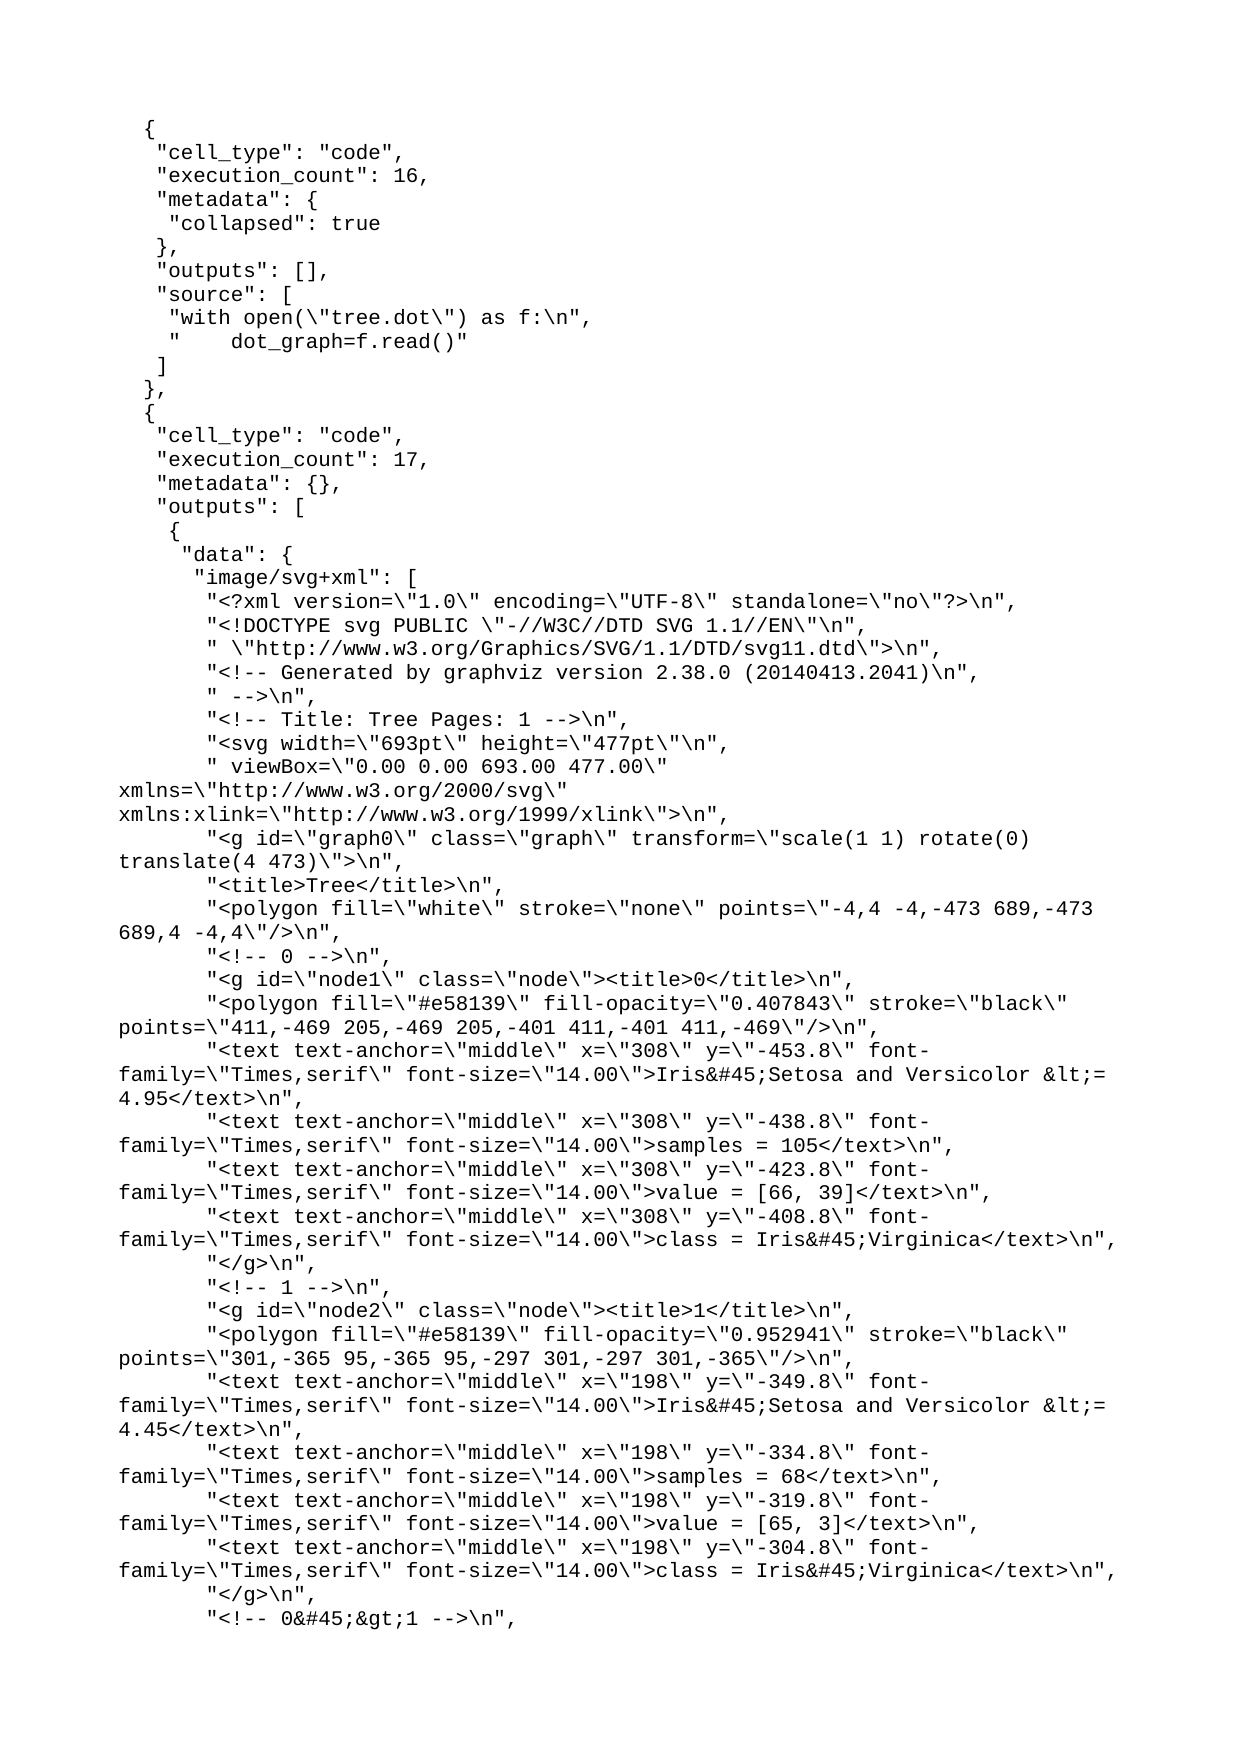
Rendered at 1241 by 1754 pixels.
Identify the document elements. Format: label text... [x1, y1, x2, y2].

text "<!-- 0&#45;&gt;1 -->\n", [118, 1608, 1122, 1631]
text " \"http://www.w3.org/Graphics/SVG/1.1/DTD/svg11.dtd\">\n", [118, 638, 1122, 662]
text "<!-- Generated by graphviz version 2.38.0 (20140413.2041)\n", [118, 662, 1122, 686]
text "<polygon fill=\"#e58139\" fill-opacity=\"0.952941\" stroke=\"black\" points=\"301,-365 95,-365 95,-297 301,-297 301,-365\"/>\n", [118, 1324, 1122, 1371]
text "execution_count": 16, [118, 165, 1122, 189]
text "<!-- 0 -->\n", [118, 946, 1122, 969]
text { [118, 402, 1122, 426]
text "collapsed": true [118, 213, 1122, 236]
text }, [118, 378, 1122, 402]
text "metadata": { [118, 189, 1122, 213]
text "source": [ [118, 284, 1122, 307]
text "<g id=\"graph0\" class=\"graph\" transform=\"scale(1 1) rotate(0) translate(4 473)\">\n", [118, 827, 1122, 875]
text "<polygon fill=\"white\" stroke=\"none\" points=\"-4,4 -4,-473 689,-473 689,4 -4,4\"/>\n", [118, 898, 1122, 946]
text "</g>\n", [118, 1253, 1122, 1277]
text "with open(\"tree.dot\") as f:\n", [118, 307, 1122, 331]
text "<g id=\"node2\" class=\"node\"><title>1</title>\n", [118, 1300, 1122, 1324]
text }, [118, 236, 1122, 260]
text ] [118, 354, 1122, 378]
text "</g>\n", [118, 1584, 1122, 1608]
text "metadata": {}, [118, 473, 1122, 496]
text "<text text-anchor=\"middle\" x=\"308\" y=\"-408.8\" font-family=\"Times,serif\" font-size=\"14.00\">class = Iris&#45;Virginica</text>\n", [118, 1206, 1122, 1253]
text "<svg width=\"693pt\" height=\"477pt\"\n", [118, 733, 1122, 757]
text { [118, 118, 1122, 142]
text "<?xml version=\"1.0\" encoding=\"UTF-8\" standalone=\"no\"?>\n", [118, 591, 1122, 615]
text "<text text-anchor=\"middle\" x=\"308\" y=\"-438.8\" font-family=\"Times,serif\" font-size=\"14.00\">samples = 105</text>\n", [118, 1111, 1122, 1158]
text "<polygon fill=\"#e58139\" fill-opacity=\"0.407843\" stroke=\"black\" points=\"411,-469 205,-469 205,-401 411,-401 411,-469\"/>\n", [118, 993, 1122, 1040]
text "<text text-anchor=\"middle\" x=\"308\" y=\"-423.8\" font-family=\"Times,serif\" font-size=\"14.00\">value = [66, 39]</text>\n", [118, 1158, 1122, 1206]
text "data": { [118, 544, 1122, 567]
text "outputs": [], [118, 260, 1122, 284]
text { [118, 520, 1122, 544]
text "<text text-anchor=\"middle\" x=\"198\" y=\"-334.8\" font-family=\"Times,serif\" font-size=\"14.00\">samples = 68</text>\n", [118, 1442, 1122, 1489]
text "<text text-anchor=\"middle\" x=\"308\" y=\"-453.8\" font-family=\"Times,serif\" font-size=\"14.00\">Iris&#45;Setosa and Versicolor &lt;= 4.95</text>\n", [118, 1040, 1122, 1111]
text "<text text-anchor=\"middle\" x=\"198\" y=\"-319.8\" font-family=\"Times,serif\" font-size=\"14.00\">value = [65, 3]</text>\n", [118, 1489, 1122, 1537]
text "<!-- 1 -->\n", [118, 1277, 1122, 1300]
text "<g id=\"node1\" class=\"node\"><title>0</title>\n", [118, 969, 1122, 993]
text "<text text-anchor=\"middle\" x=\"198\" y=\"-349.8\" font-family=\"Times,serif\" font-size=\"14.00\">Iris&#45;Setosa and Versicolor &lt;= 4.45</text>\n", [118, 1371, 1122, 1442]
text " dot_graph=f.read()" [118, 331, 1122, 354]
text "image/svg+xml": [ [118, 567, 1122, 591]
text "cell_type": "code", [118, 142, 1122, 165]
text "<title>Tree</title>\n", [118, 875, 1122, 898]
text "<!-- Title: Tree Pages: 1 -->\n", [118, 709, 1122, 733]
text "<!DOCTYPE svg PUBLIC \"-//W3C//DTD SVG 1.1//EN\"\n", [118, 615, 1122, 638]
text "execution_count": 17, [118, 449, 1122, 473]
text "<text text-anchor=\"middle\" x=\"198\" y=\"-304.8\" font-family=\"Times,serif\" font-size=\"14.00\">class = Iris&#45;Virginica</text>\n", [118, 1537, 1122, 1584]
text " viewBox=\"0.00 0.00 693.00 477.00\" xmlns=\"http://www.w3.org/2000/svg\" xmlns:xlink=\"http://www.w3.org/1999/xlink\">\n", [118, 757, 1122, 827]
text "outputs": [ [118, 496, 1122, 520]
text "cell_type": "code", [118, 426, 1122, 449]
text " -->\n", [118, 686, 1122, 709]
